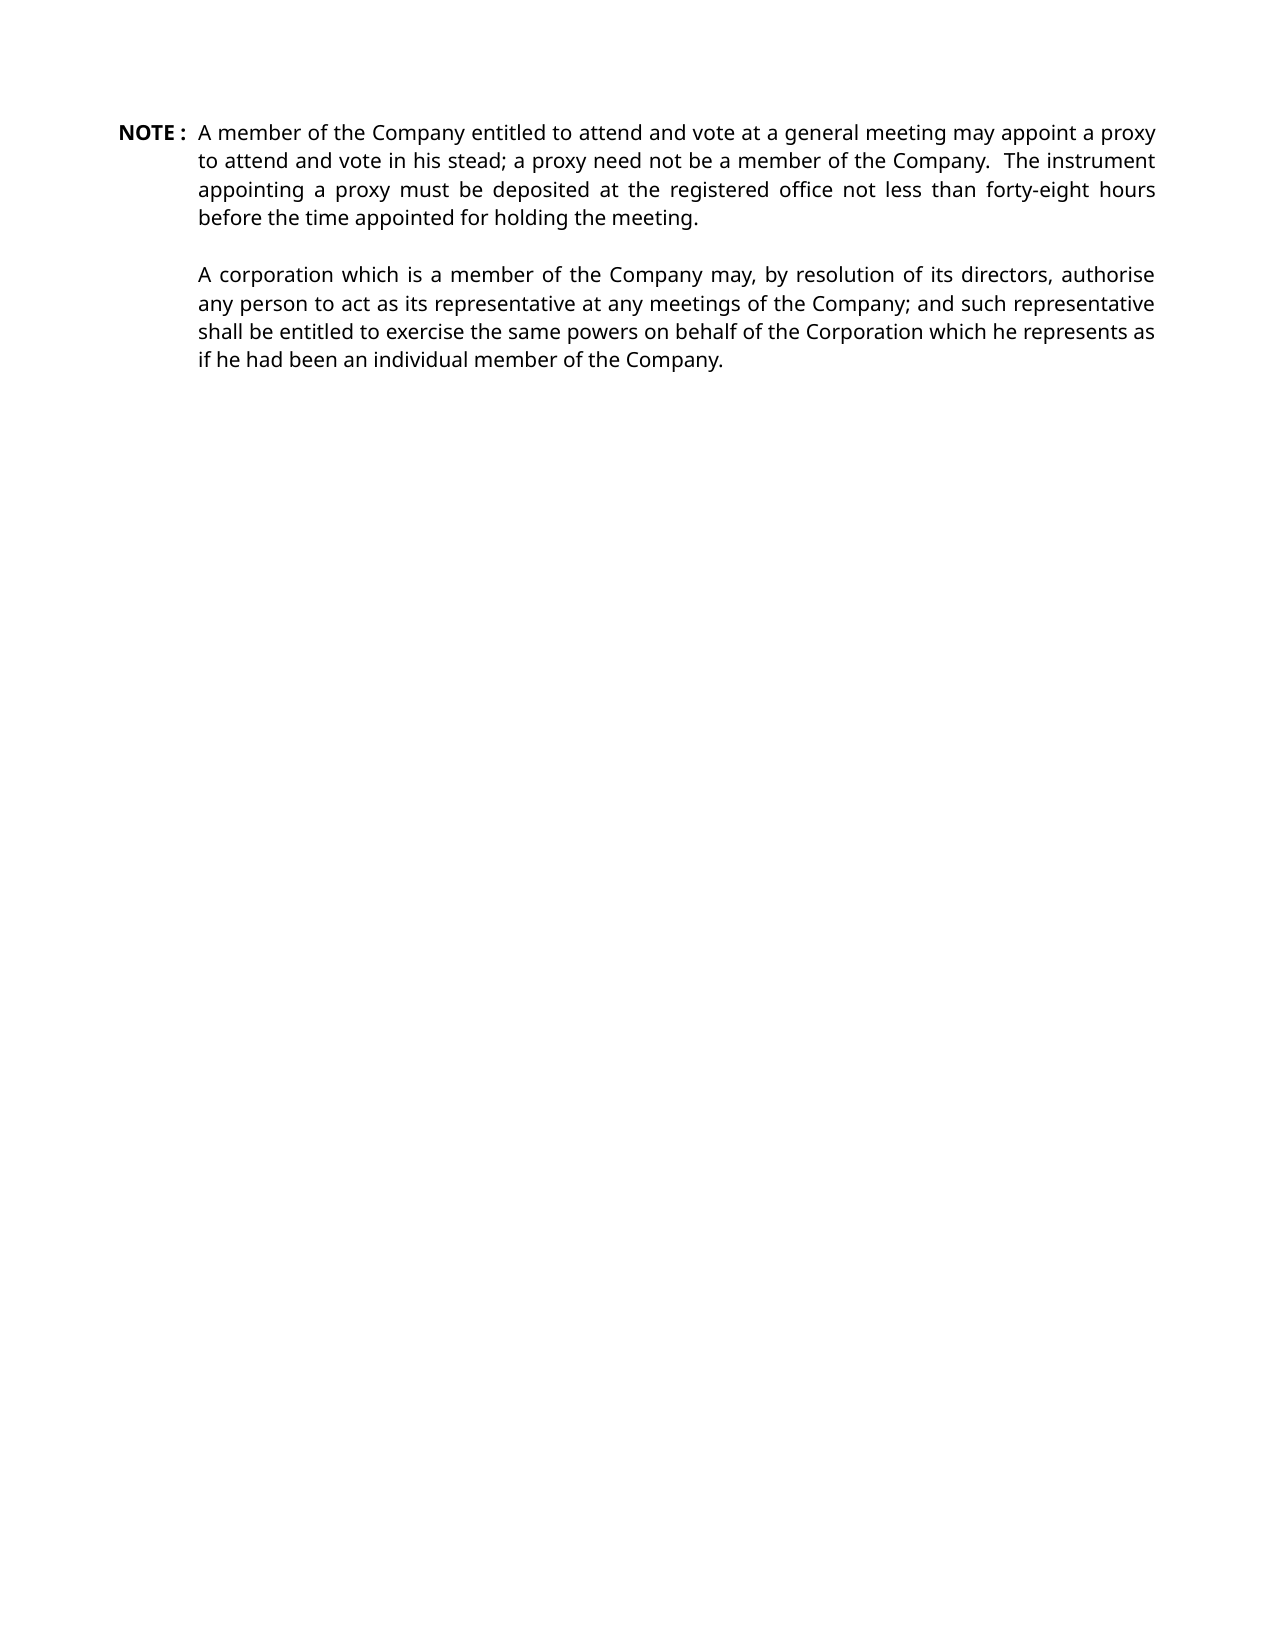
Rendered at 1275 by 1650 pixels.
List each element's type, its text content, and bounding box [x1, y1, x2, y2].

text A corporation which is a member of the Company may, by resolution of its directors, authorise any person to act as its representative at any meetings of the Company; and such representative shall be entitled to exercise the same powers on behalf of the Corporation which he represents as if he had been an individual member of the Company. [118, 260, 1157, 374]
text NOTE : A member of the Company entitled to attend and vote at a general meeting may appoint a proxy to attend and vote in his stead; a proxy need not be a member of the Company. The instrument appointing a proxy must be deposited at the registered office not less than forty-eight hours before the time appointed for holding the meeting. [118, 118, 1157, 232]
